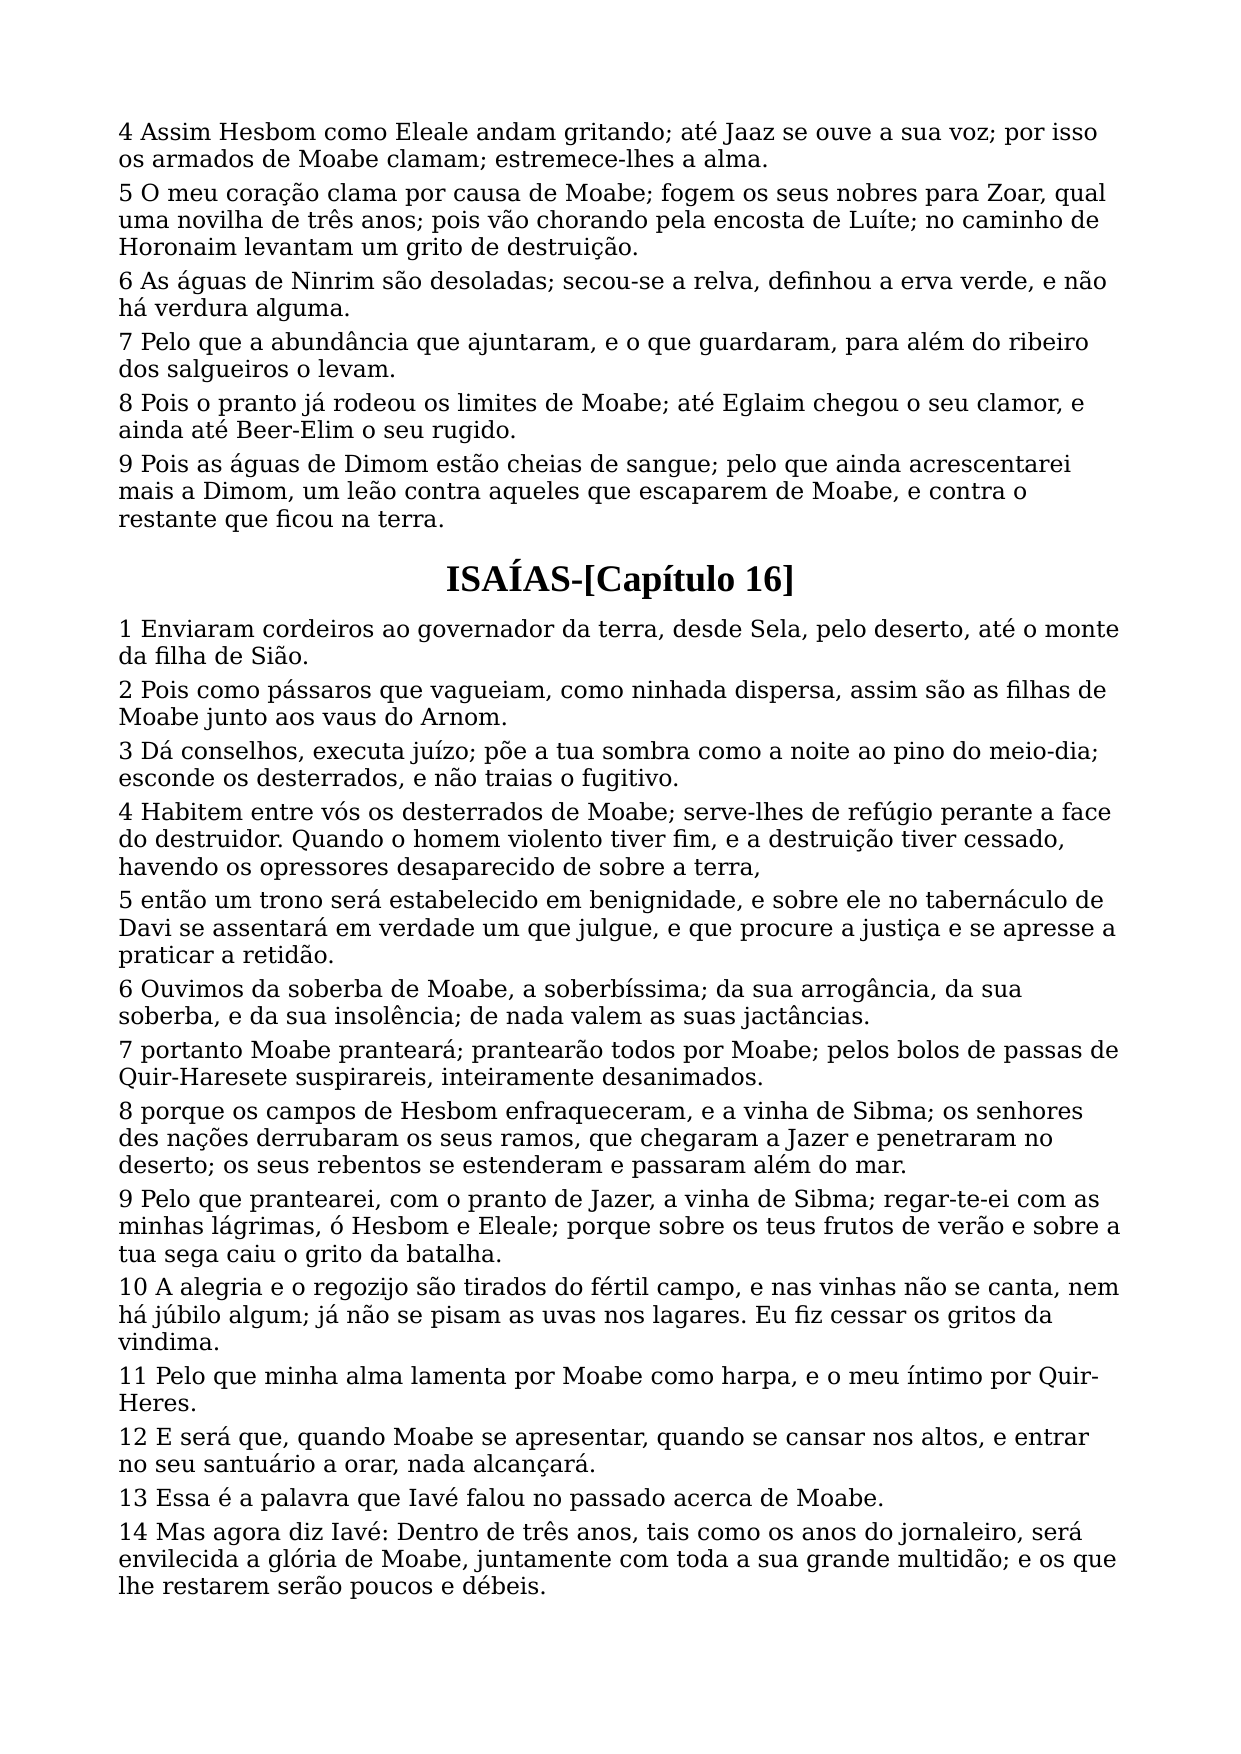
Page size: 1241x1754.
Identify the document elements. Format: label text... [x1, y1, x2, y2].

text 2 Pois como pássaros que vagueiam, como ninhada dispersa, assim são as filhas de Moabe junto aos vaus do Arnom. [118, 676, 1122, 731]
text 4 Assim Hesbom como Eleale andam gritando; até Jaaz se ouve a sua voz; por isso os armados de Moabe clamam; estremece-lhes a alma. [118, 118, 1122, 173]
text 6 As águas de Ninrim são desoladas; secou-se a relva, definhou a erva verde, e não há verdura alguma. [118, 267, 1122, 322]
text 4 Habitem entre vós os desterrados de Moabe; serve-lhes de refúgio perante a face do destruidor. Quando o homem violento tiver fim, e a destruição tiver cessado, havendo os opressores desaparecido de sobre a terra, [118, 798, 1122, 880]
text 9 Pelo que prantearei, com o pranto de Jazer, a vinha de Sibma; regar-te-ei com as minhas lágrimas, ó Hesbom e Eleale; porque sobre os teus frutos de verão e sobre a tua sega caiu o grito da batalha. [118, 1186, 1122, 1267]
text 8 Pois o pranto já rodeou os limites de Moabe; até Eglaim chegou o seu clamor, e ainda até Beer-Elim o seu rugido. [118, 389, 1122, 444]
text 5 então um trono será estabelecido em benignidade, e sobre ele no tabernáculo de Davi se assentará em verdade um que julgue, e que procure a justiça e se apresse a praticar a retidão. [118, 887, 1122, 969]
text 7 Pelo que a abundância que ajuntaram, e o que guardaram, para além do ribeiro dos salgueiros o levam. [118, 328, 1122, 383]
text 9 Pois as águas de Dimom estão cheias de sangue; pelo que ainda acrescentarei mais a Dimom, um leão contra aqueles que escaparem de Moabe, e contra o restante que ficou na terra. [118, 451, 1122, 532]
subtitle ISAÍAS-[Capítulo 16] [118, 557, 1122, 600]
text 1 Enviaram cordeiros ao governador da terra, desde Sela, pelo deserto, até o monte da filha de Sião. [118, 615, 1122, 670]
text 3 Dá conselhos, executa juízo; põe a tua sombra como a noite ao pino do meio-dia; esconde os desterrados, e não traias o fugitivo. [118, 737, 1122, 792]
text 5 O meu coração clama por causa de Moabe; fogem os seus nobres para Zoar, qual uma novilha de três anos; pois vão chorando pela encosta de Luíte; no caminho de Horonaim levantam um grito de destruição. [118, 179, 1122, 261]
text 10 A alegria e o regozijo são tirados do fértil campo, e nas vinhas não se canta, nem há júbilo algum; já não se pisam as uvas nos lagares. Eu fiz cessar os gritos da vindima. [118, 1274, 1122, 1356]
text 11 Pelo que minha alma lamenta por Moabe como harpa, e o meu íntimo por Quir-Heres. [118, 1362, 1122, 1417]
text 6 Ouvimos da soberba de Moabe, a soberbíssima; da sua arrogância, da sua soberba, e da sua insolência; de nada valem as suas jactâncias. [118, 975, 1122, 1030]
text 13 Essa é a palavra que Iavé falou no passado acerca de Moabe. [118, 1484, 1122, 1512]
text 7 portanto Moabe pranteará; prantearão todos por Moabe; pelos bolos de passas de Quir-Haresete suspirareis, inteiramente desanimados. [118, 1036, 1122, 1091]
text 12 E será que, quando Moabe se apresentar, quando se cansar nos altos, e entrar no seu santuário a orar, nada alcançará. [118, 1423, 1122, 1478]
text 14 Mas agora diz Iavé: Dentro de três anos, tais como os anos do jornaleiro, será envilecida a glória de Moabe, juntamente com toda a sua grande multidão; e os que lhe restarem serão poucos e débeis. [118, 1518, 1122, 1600]
text 8 porque os campos de Hesbom enfraqueceram, e a vinha de Sibma; os senhores des nações derrubaram os seus ramos, que chegaram a Jazer e penetraram no deserto; os seus rebentos se estenderam e passaram além do mar. [118, 1097, 1122, 1179]
